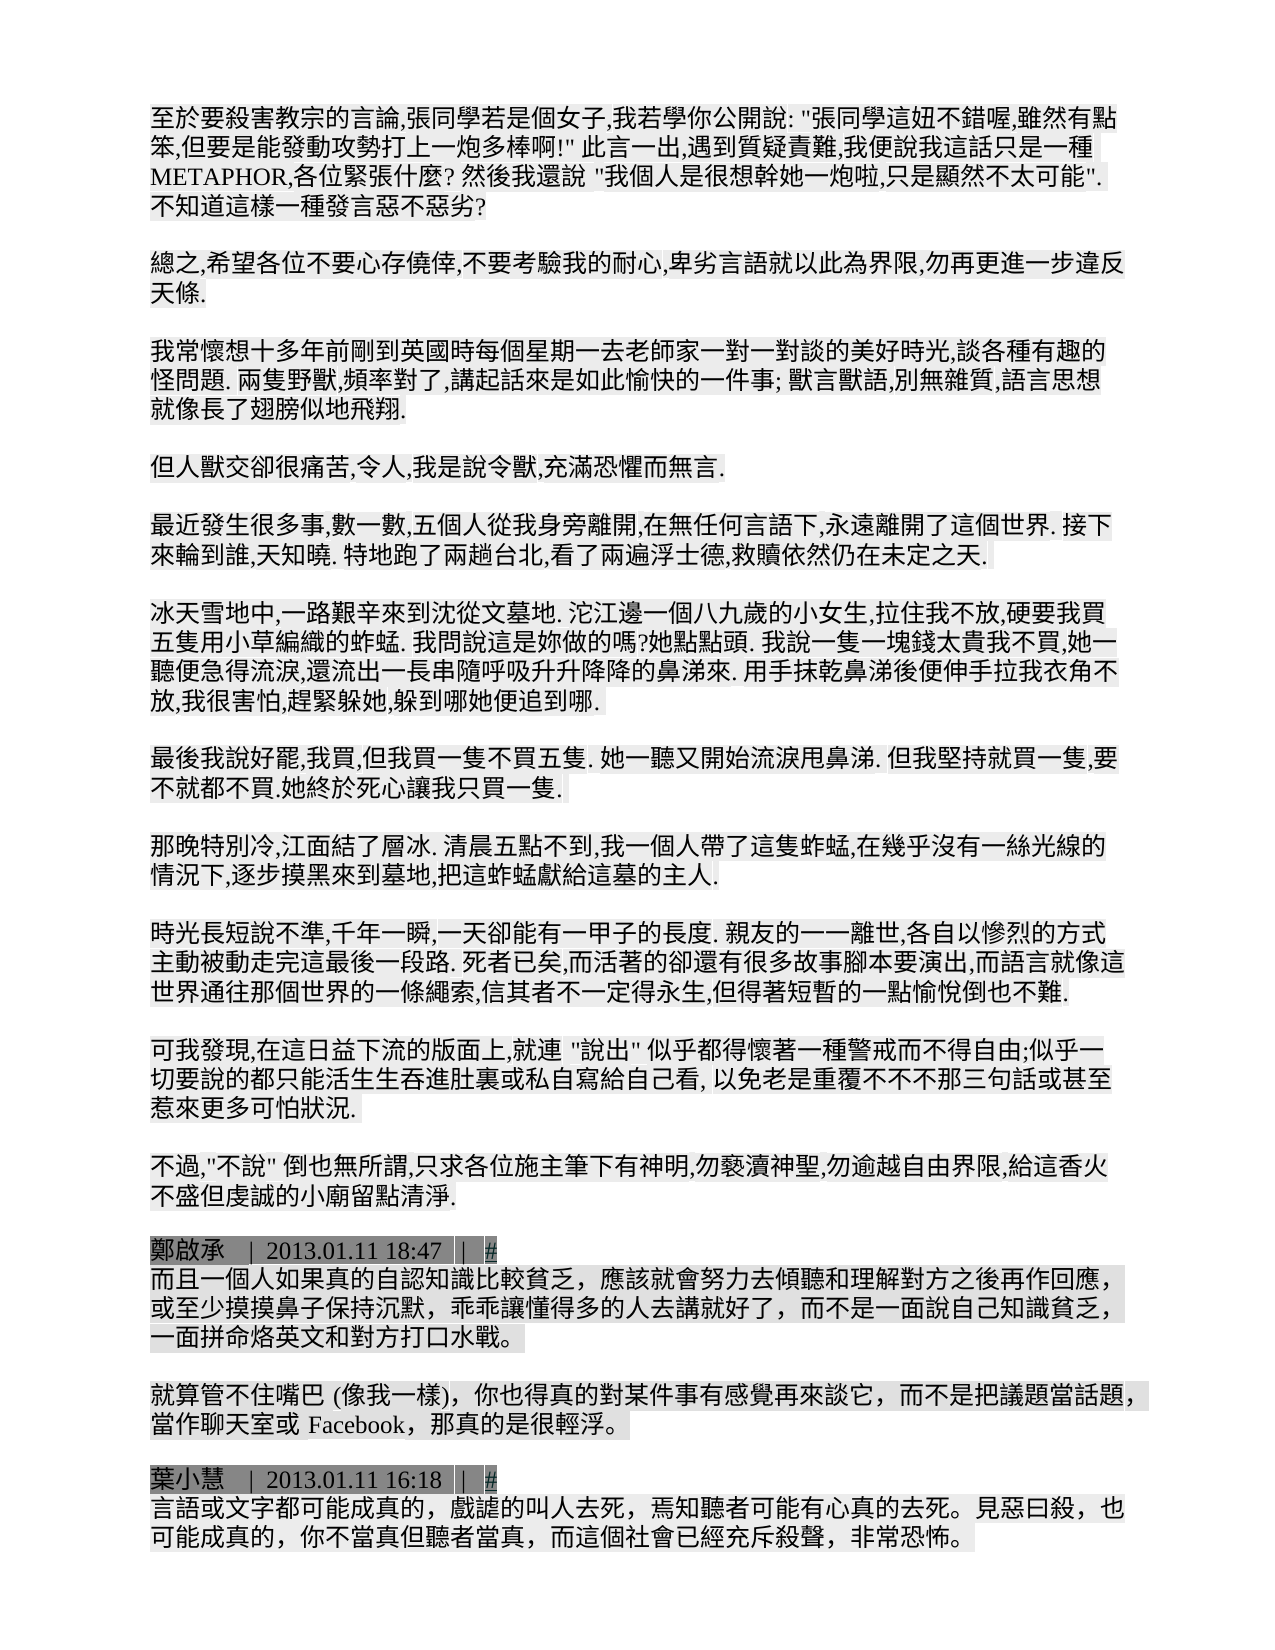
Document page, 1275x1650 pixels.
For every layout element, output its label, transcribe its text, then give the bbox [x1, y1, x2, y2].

text 葉小慧 | 2013.01.11 16:18 | # [150, 1465, 1125, 1494]
text 而且一個人如果真的自認知識比較貧乏，應該就會努力去傾聽和理解對方之後再作回應，或至少摸摸鼻子保持沉默，乖乖讓懂得多的人去講就好了，而不是一面說自己知識貧乏，一面拼命烙英文和對方打口水戰。 就算管不住嘴巴 (像我一樣)，你也得真的對某件事有感覺再來談它，而不是把議題當話題，當作聊天室或 Facebook，那真的是很輕浮。 [150, 1265, 1125, 1440]
text 鄭啟承 | 2013.01.11 18:47 | # [150, 1236, 1125, 1265]
text 言語或文字都可能成真的，戲謔的叫人去死，焉知聽者可能有心真的去死。見惡曰殺，也可能成真的，你不當真但聽者當真，而這個社會已經充斥殺聲，非常恐怖。 [150, 1494, 1125, 1552]
text 至於要殺害教宗的言論,張同學若是個女子,我若學你公開說: "張同學這妞不錯喔,雖然有點笨,但要是能發動攻勢打上一炮多棒啊!" 此言一出,遇到質疑責難,我便說我這話只是一種 METAPHOR,各位緊張什麼? 然後我還說 "我個人是很想幹她一炮啦,只是顯然不太可能". 不知道這樣一種發言惡不惡劣? 總之,希望各位不要心存僥倖,不要考驗我的耐心,卑劣言語就以此為界限,勿再更進一步違反天條. 我常懷想十多年前剛到英國時每個星期一去老師家一對一對談的美好時光,談各種有趣的怪問題. 兩隻野獸,頻率對了,講起話來是如此愉快的一件事; 獸言獸語,別無雜質,語言思想就像長了翅膀似地飛翔. 但人獸交卻很痛苦,令人,我是說令獸,充滿恐懼而無言. 最近發生很多事,數一數,五個人從我身旁離開,在無任何言語下,永遠離開了這個世界. 接下來輪到誰,天知曉. 特地跑了兩趟台北,看了兩遍浮士德,救贖依然仍在未定之天. 冰天雪地中,一路艱辛來到沈從文墓地. 沱江邊一個八九歲的小女生,拉住我不放,硬要我買五隻用小草編織的蚱蜢. 我問說這是妳做的嗎?她點點頭. 我說一隻一塊錢太貴我不買,她一聽便急得流淚,還流出一長串隨呼吸升升降降的鼻涕來. 用手抹乾鼻涕後便伸手拉我衣角不放,我很害怕,趕緊躲她,躲到哪她便追到哪. 最後我說好罷,我買,但我買一隻不買五隻. 她一聽又開始流淚甩鼻涕. 但我堅持就買一隻,要不就都不買.她終於死心讓我只買一隻. 那晚特別冷,江面結了層冰. 清晨五點不到,我一個人帶了這隻蚱蜢,在幾乎沒有一絲光線的情況下,逐步摸黑來到墓地,把這蚱蜢獻給這墓的主人. 時光長短說不準,千年一瞬,一天卻能有一甲子的長度. 親友的一一離世,各自以慘烈的方式主動被動走完這最後一段路. 死者已矣,而活著的卻還有很多故事腳本要演出,而語言就像這世界通往那個世界的一條繩索,信其者不一定得永生,但得著短暫的一點愉悅倒也不難. 可我發現,在這日益下流的版面上,就連 "說出" 似乎都得懷著一種警戒而不得自由;似乎一切要說的都只能活生生吞進肚裏或私自寫給自己看, 以免老是重覆不不不那三句話或甚至惹來更多可怕狀況. 不過,"不說" 倒也無所謂,只求各位施主筆下有神明,勿褻瀆神聖,勿逾越自由界限,給這香火不盛但虔誠的小廟留點清淨. [150, 75, 1125, 1211]
